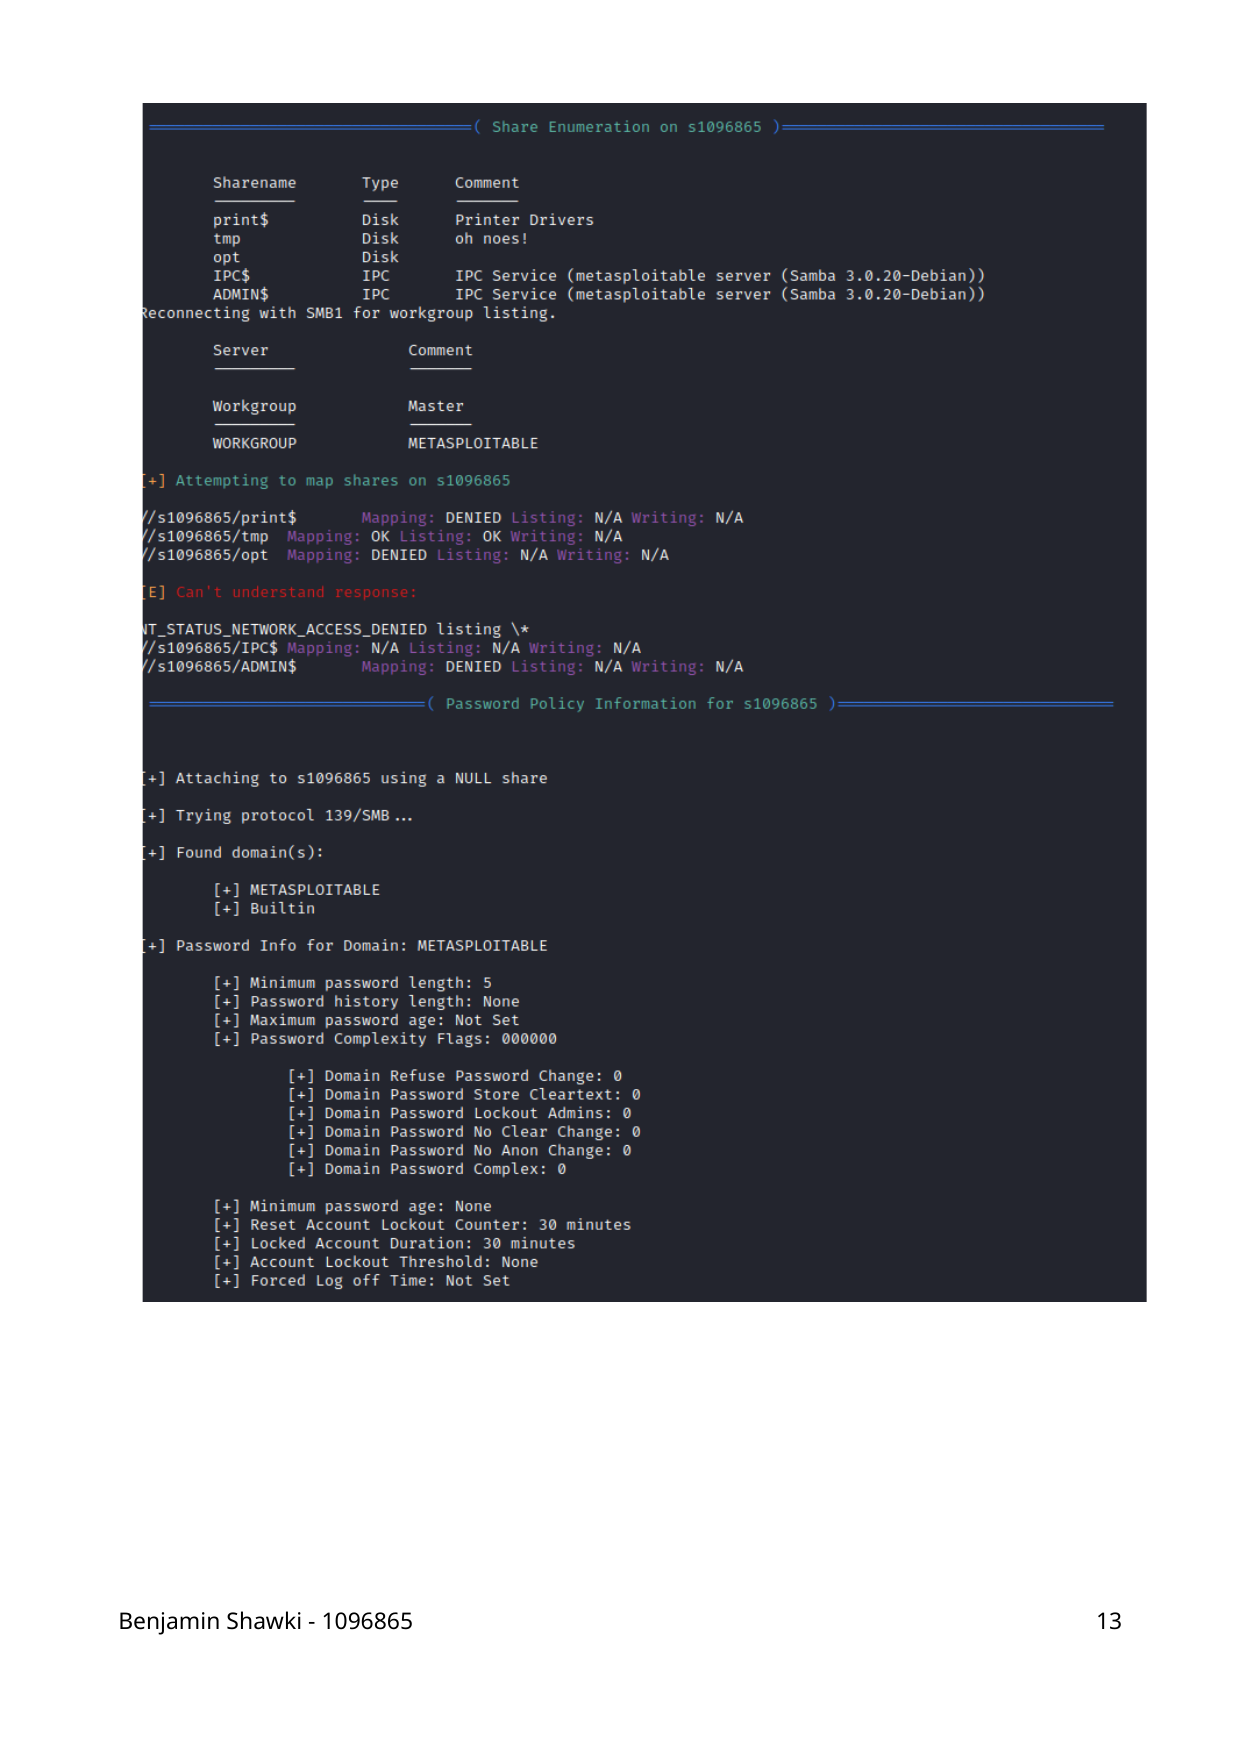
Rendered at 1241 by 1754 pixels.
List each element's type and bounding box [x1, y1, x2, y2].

picture [142, 103, 1147, 1302]
